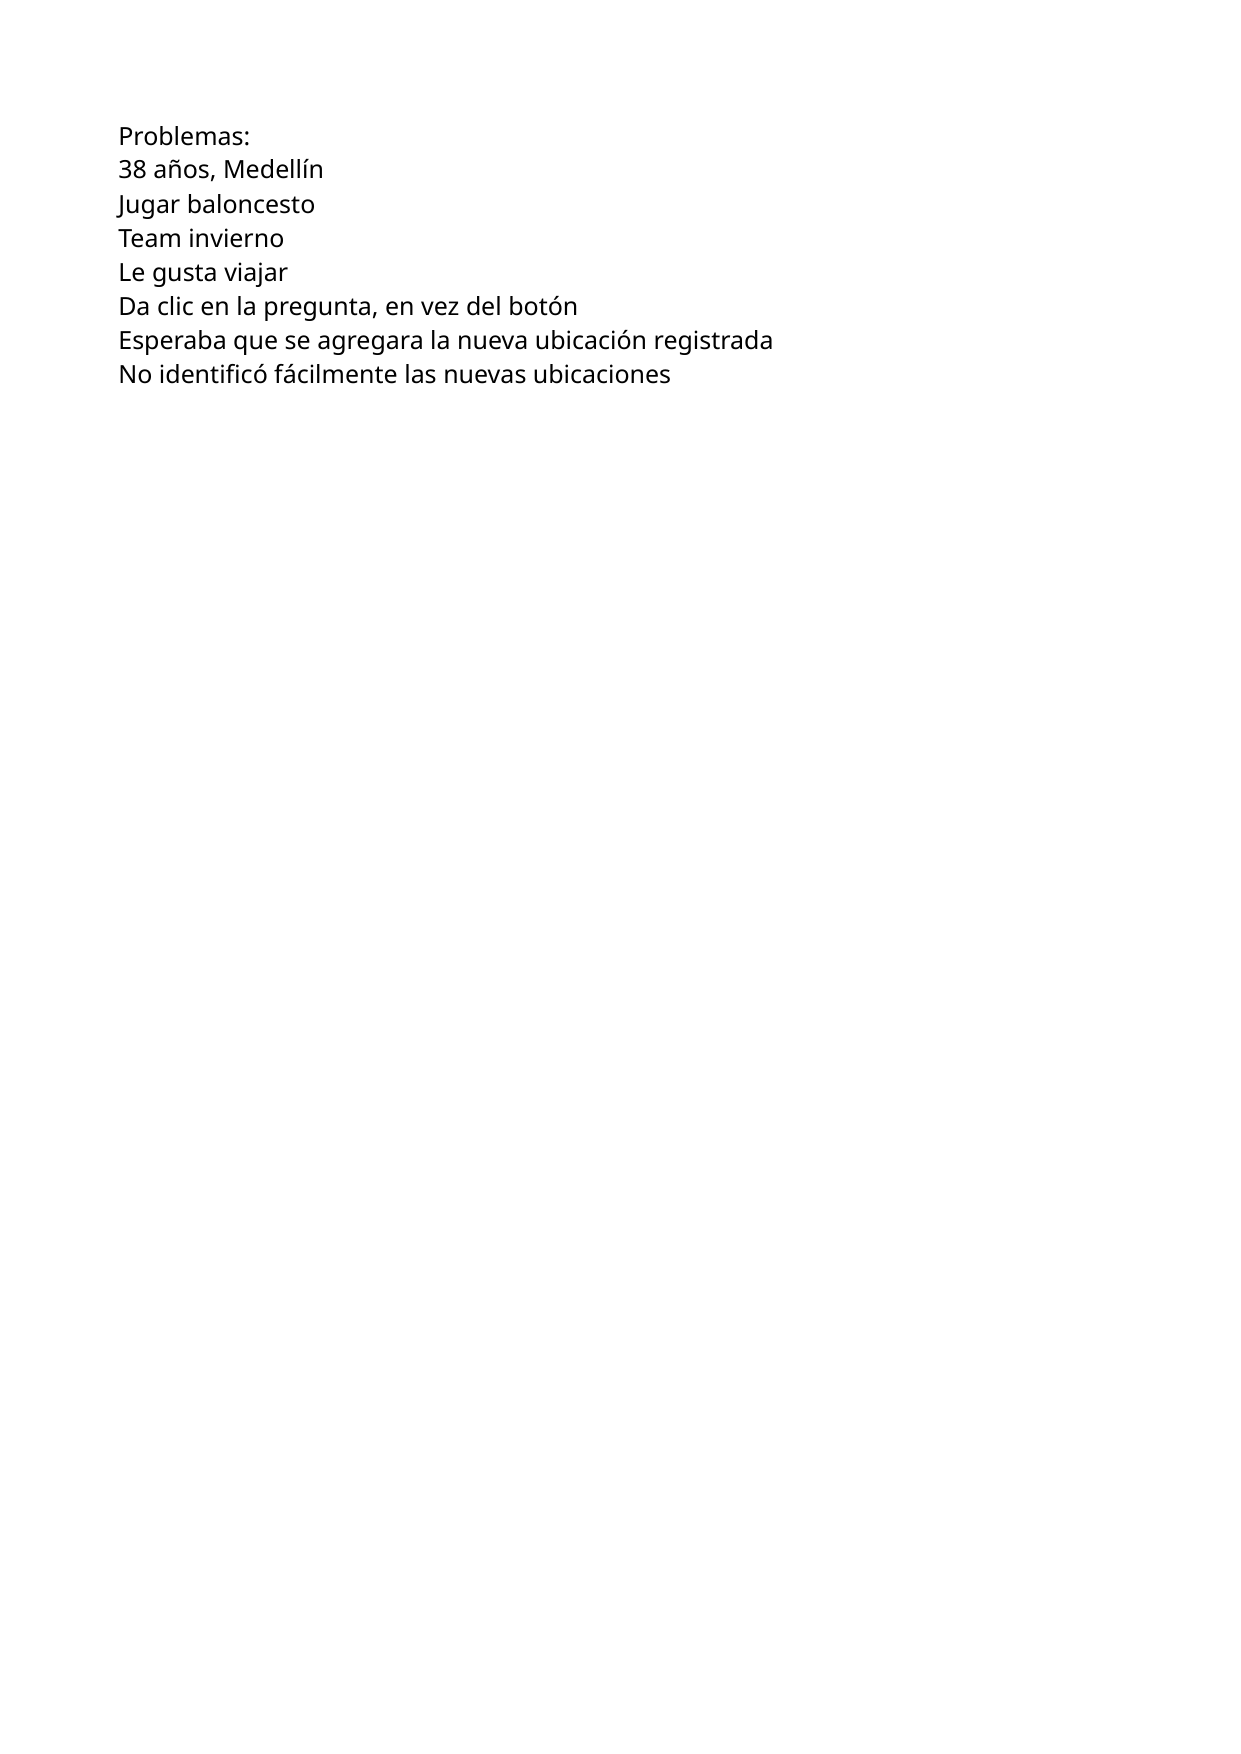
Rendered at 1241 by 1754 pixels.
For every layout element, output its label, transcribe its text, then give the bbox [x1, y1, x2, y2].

text 38 años, Medellín [118, 152, 1122, 186]
text Jugar baloncesto [118, 186, 1122, 220]
text Problemas: [118, 118, 1122, 152]
text Le gusta viajar [118, 254, 1122, 288]
text Esperaba que se agregara la nueva ubicación registrada [118, 322, 1122, 357]
text Team invierno [118, 220, 1122, 254]
text Da clic en la pregunta, en vez del botón [118, 288, 1122, 322]
text No identificó fácilmente las nuevas ubicaciones [118, 357, 1122, 391]
